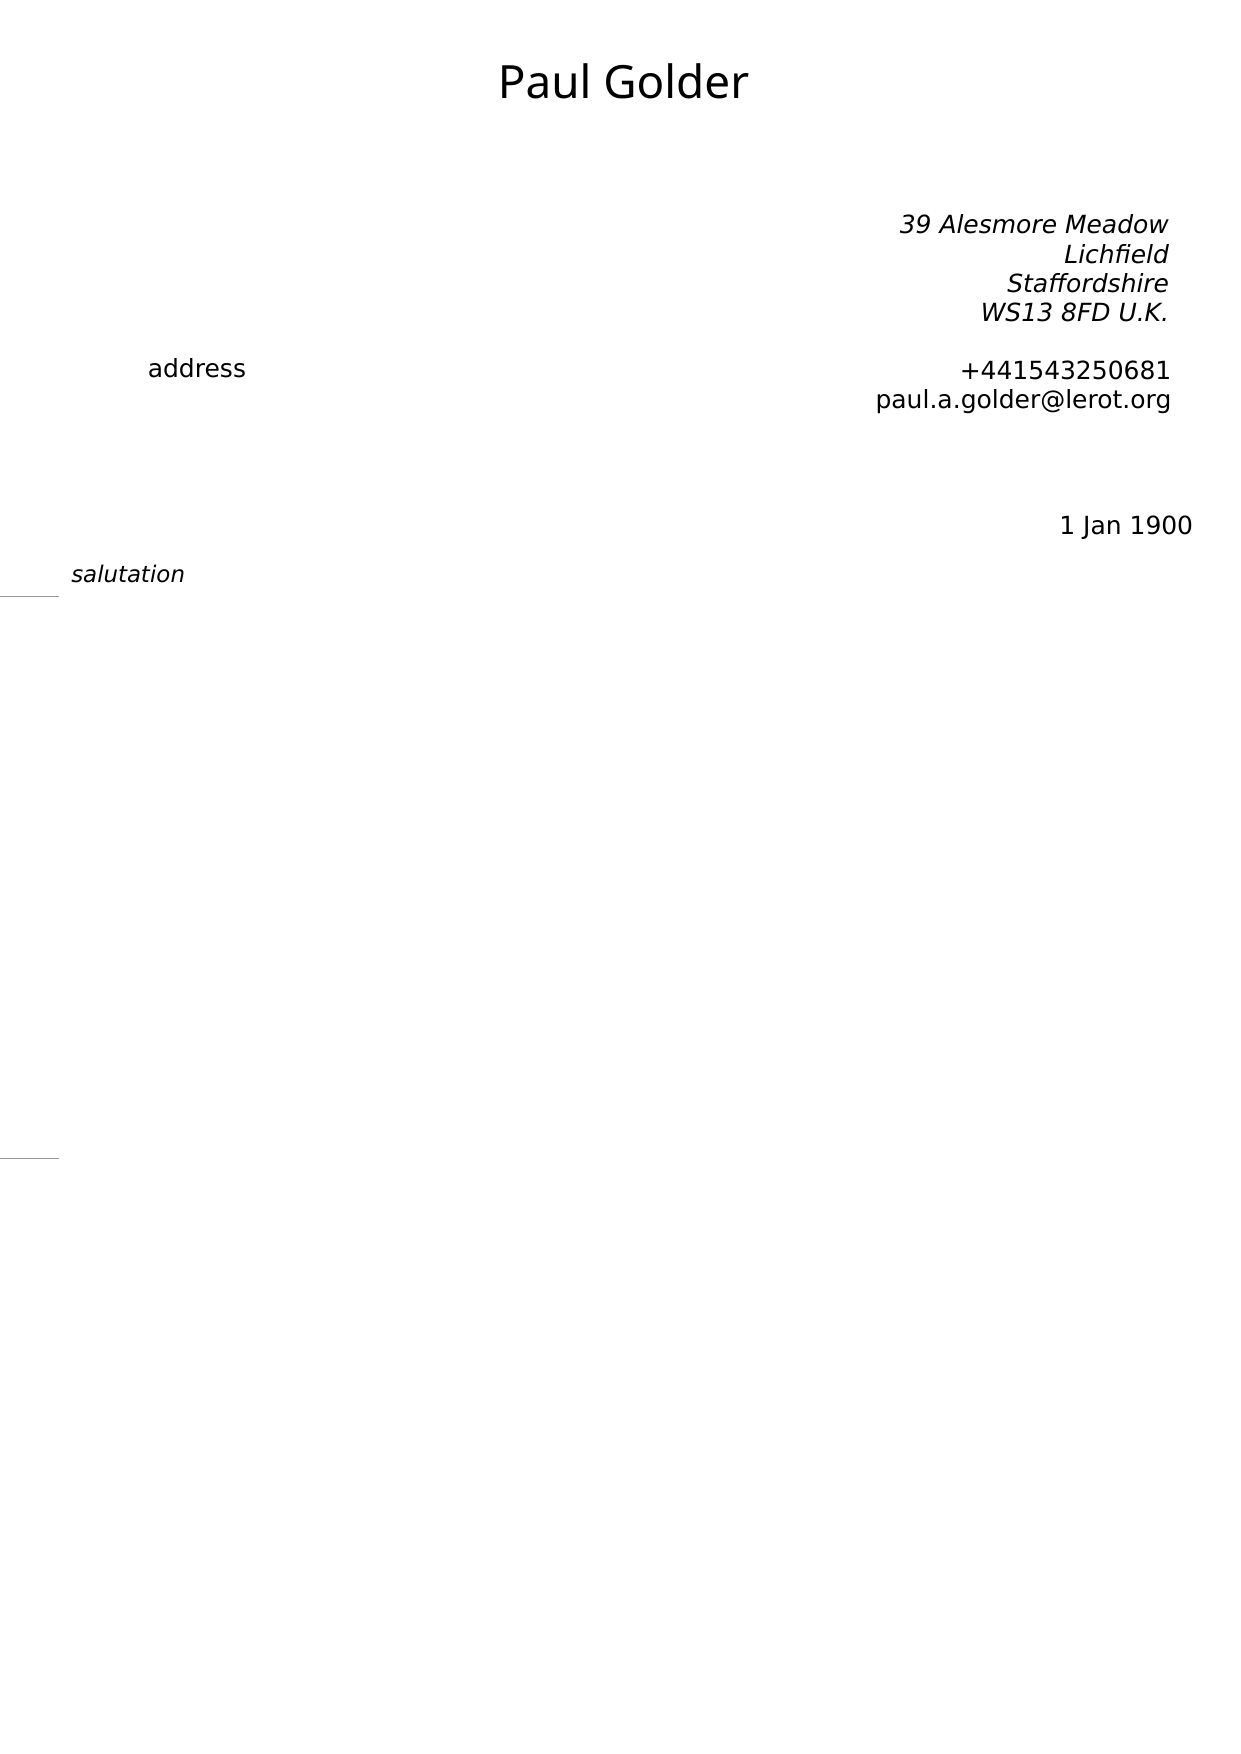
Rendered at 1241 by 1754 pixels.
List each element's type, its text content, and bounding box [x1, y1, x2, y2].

text WS13 8FD U.K. [736, 298, 1171, 327]
text paul.a.golder@lerot.org [736, 386, 1171, 415]
text 39 Alesmore Meadow [736, 211, 1171, 240]
text 1 Jan 1900 [888, 511, 1193, 540]
text salutation [59, 561, 591, 588]
text Lichfield [736, 240, 1171, 269]
text Paul Golder [67, 49, 1179, 112]
text +441543250681 [736, 356, 1171, 386]
text address [148, 354, 736, 383]
text Staffordshire [736, 269, 1171, 298]
